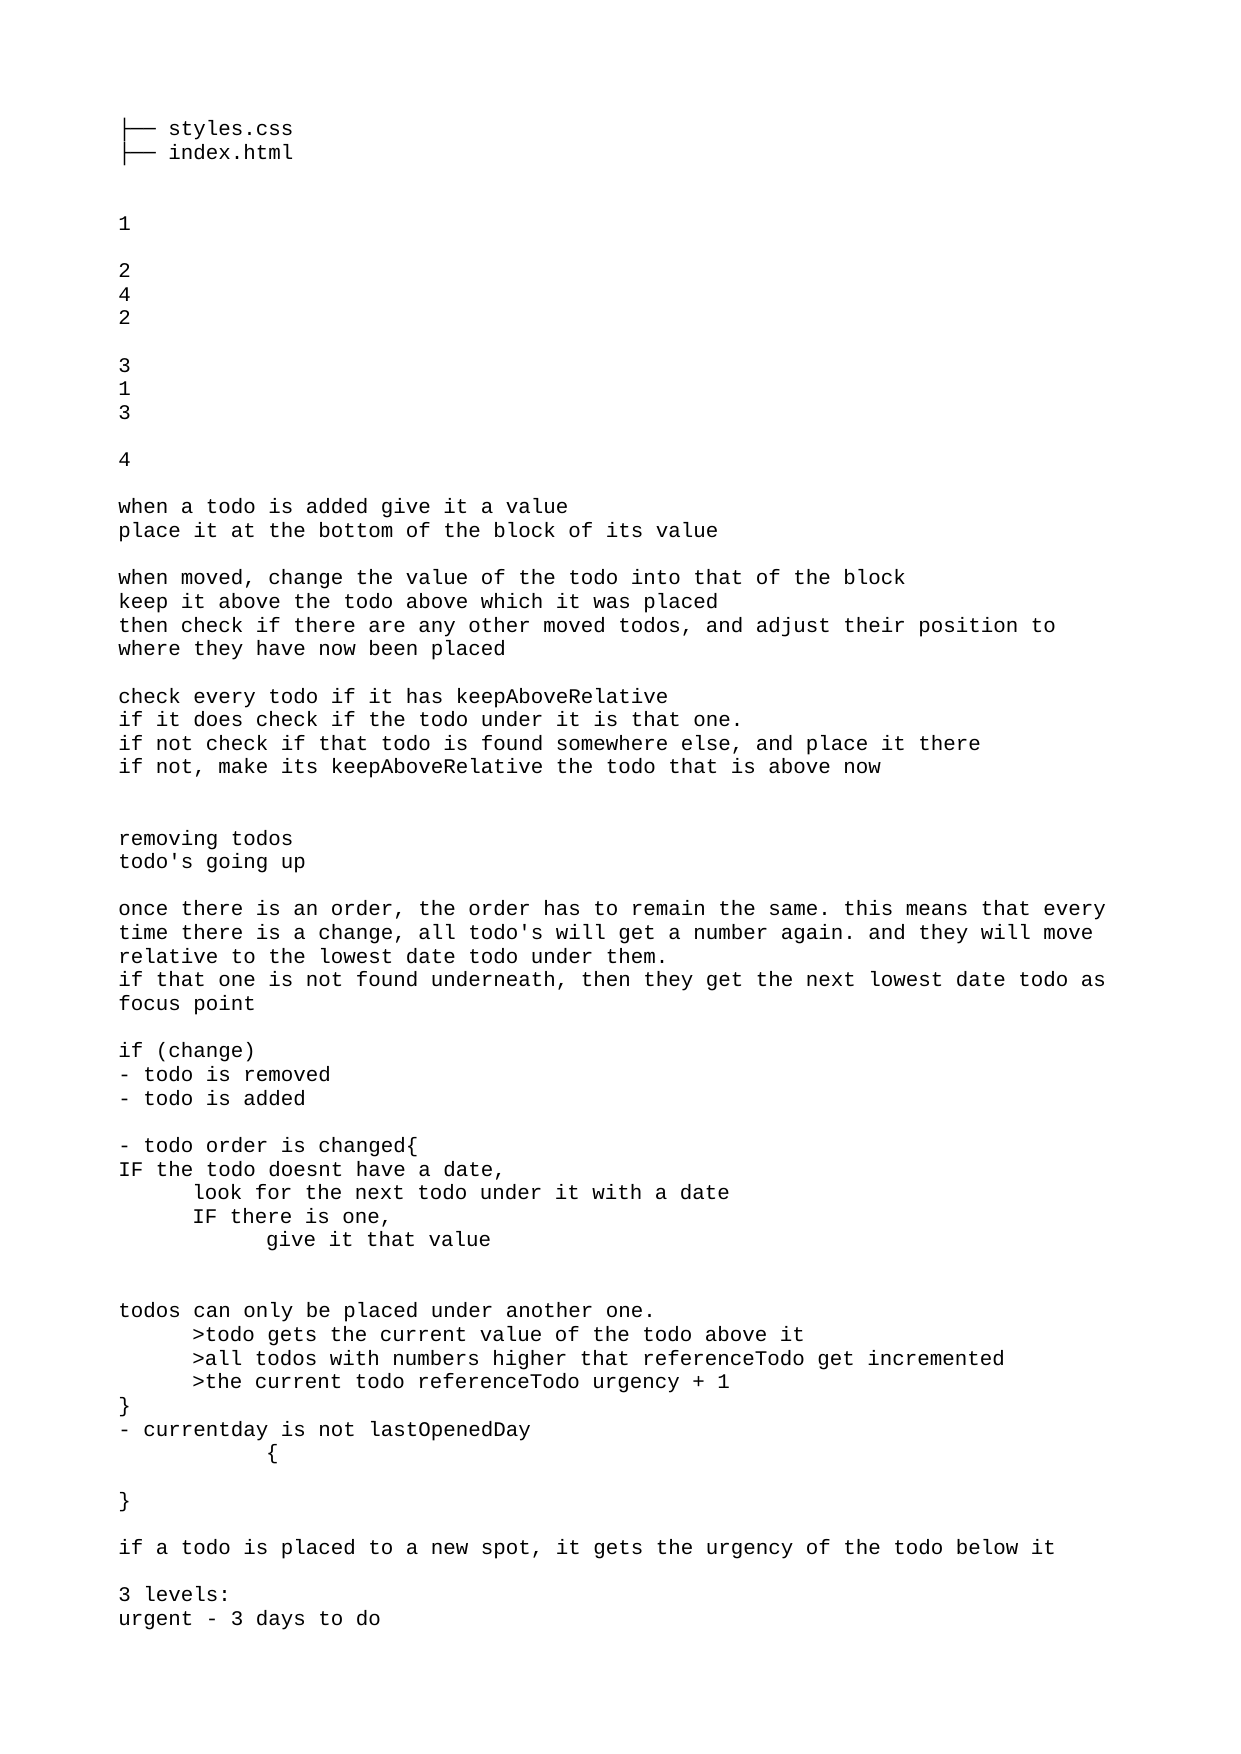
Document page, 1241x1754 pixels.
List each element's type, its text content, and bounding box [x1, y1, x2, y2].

text when a todo is added give it a value [118, 496, 1122, 520]
text 1 [118, 378, 1122, 402]
text 4 [118, 284, 1122, 307]
text check every todo if it has keepAboveRelative [118, 686, 1122, 709]
text todo's going up [118, 851, 1122, 875]
text 3 [118, 402, 1122, 426]
text IF the todo doesnt have a date, [118, 1158, 1122, 1182]
text - todo order is changed{ [118, 1135, 1122, 1158]
text if not check if that todo is found somewhere else, and place it there [118, 733, 1122, 757]
text >all todos with numbers higher that referenceTodo get incremented [118, 1348, 1122, 1371]
text - todo is added [118, 1088, 1122, 1111]
text 3 [118, 354, 1122, 378]
text look for the next todo under it with a date [118, 1182, 1122, 1206]
text - todo is removed [118, 1064, 1122, 1088]
text then check if there are any other moved todos, and adjust their position to where they have now been placed [118, 615, 1122, 662]
text if it does check if the todo under it is that one. [118, 709, 1122, 733]
text keep it above the todo above which it was placed [118, 591, 1122, 615]
text 4 [118, 449, 1122, 473]
text ├── index.html [125, 142, 1122, 165]
text if a todo is placed to a new spot, it gets the urgency of the todo below it [118, 1537, 1122, 1561]
text - currentday is not lastOpenedDay [118, 1419, 1122, 1442]
text 2 [118, 307, 1122, 331]
text IF there is one, [118, 1206, 1122, 1229]
text if (change) [118, 1040, 1122, 1064]
text } [118, 1489, 1122, 1513]
text } [118, 1395, 1122, 1419]
text todos can only be placed under another one. [118, 1300, 1122, 1324]
text >todo gets the current value of the todo above it [118, 1324, 1122, 1348]
text >the current todo referenceTodo urgency + 1 [118, 1371, 1122, 1395]
text when moved, change the value of the todo into that of the block [118, 567, 1122, 591]
text if that one is not found underneath, then they get the next lowest date todo as focus point [118, 969, 1122, 1017]
text removing todos [118, 827, 1122, 851]
text ├── styles.css [118, 118, 1122, 142]
text once there is an order, the order has to remain the same. this means that every time there is a change, all todo's will get a number again. and they will move relative to the lowest date todo under them. [118, 898, 1122, 969]
text 1 [118, 213, 1122, 236]
text give it that value [118, 1229, 1122, 1253]
text urgent - 3 days to do [118, 1608, 1122, 1631]
text 3 levels: [118, 1584, 1122, 1608]
text place it at the bottom of the block of its value [118, 520, 1122, 544]
text { [118, 1442, 1122, 1466]
text if not, make its keepAboveRelative the todo that is above now [118, 757, 1122, 780]
text 2 [118, 260, 1122, 284]
